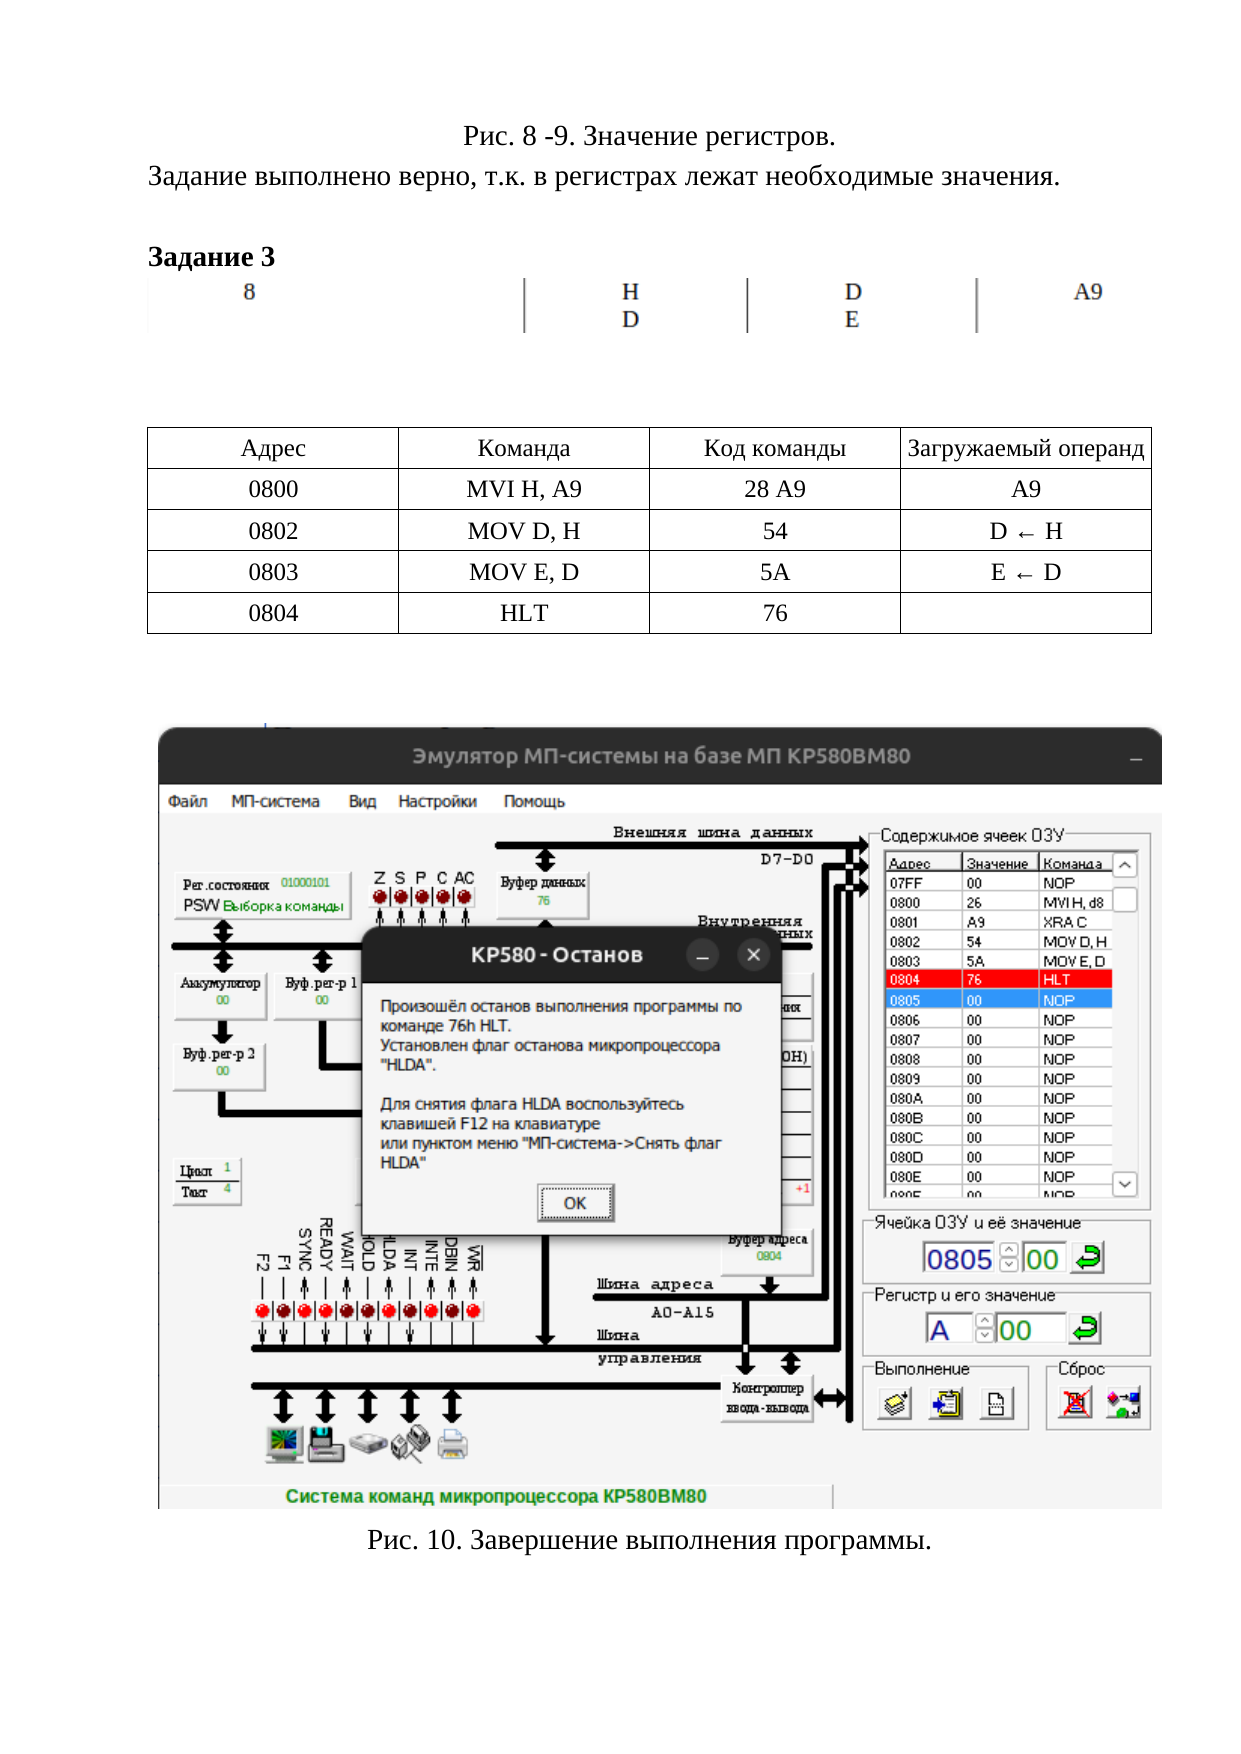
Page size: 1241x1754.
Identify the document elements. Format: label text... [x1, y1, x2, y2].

table_cell D ← H [901, 510, 1151, 550]
table_header Код команды [650, 428, 900, 468]
table_cell [901, 593, 1151, 633]
picture [147, 278, 1152, 333]
table_cell MOV D, H [399, 510, 649, 550]
table_cell A9 [901, 469, 1151, 509]
table_cell 5A [650, 551, 900, 592]
table_cell 0803 [148, 551, 398, 592]
table_header Команда [399, 428, 649, 468]
table_header Загружаемый операнд [901, 428, 1151, 468]
text Рис. 8 -9. Значение регистров. [148, 118, 1152, 152]
picture [158, 723, 1162, 1509]
text Рис. 10. Завершение выполнения программы. [148, 714, 1152, 1556]
table_cell MOV E, D [399, 551, 649, 592]
table_cell 76 [650, 593, 900, 633]
table_cell E ← D [901, 551, 1151, 592]
table_cell HLT [399, 593, 649, 633]
table_cell MVI H, A9 [399, 469, 649, 509]
table_cell 28 A9 [650, 469, 900, 509]
table_cell 54 [650, 510, 900, 550]
table_cell 0804 [148, 593, 398, 633]
table_header Адрес [148, 428, 398, 468]
text Задание 3 [148, 239, 1152, 272]
text Задание выполнено верно, т.к. в регистрах лежат необходимые значения. [148, 158, 1152, 192]
table_cell 0802 [148, 510, 398, 550]
table_cell 0800 [148, 469, 398, 509]
